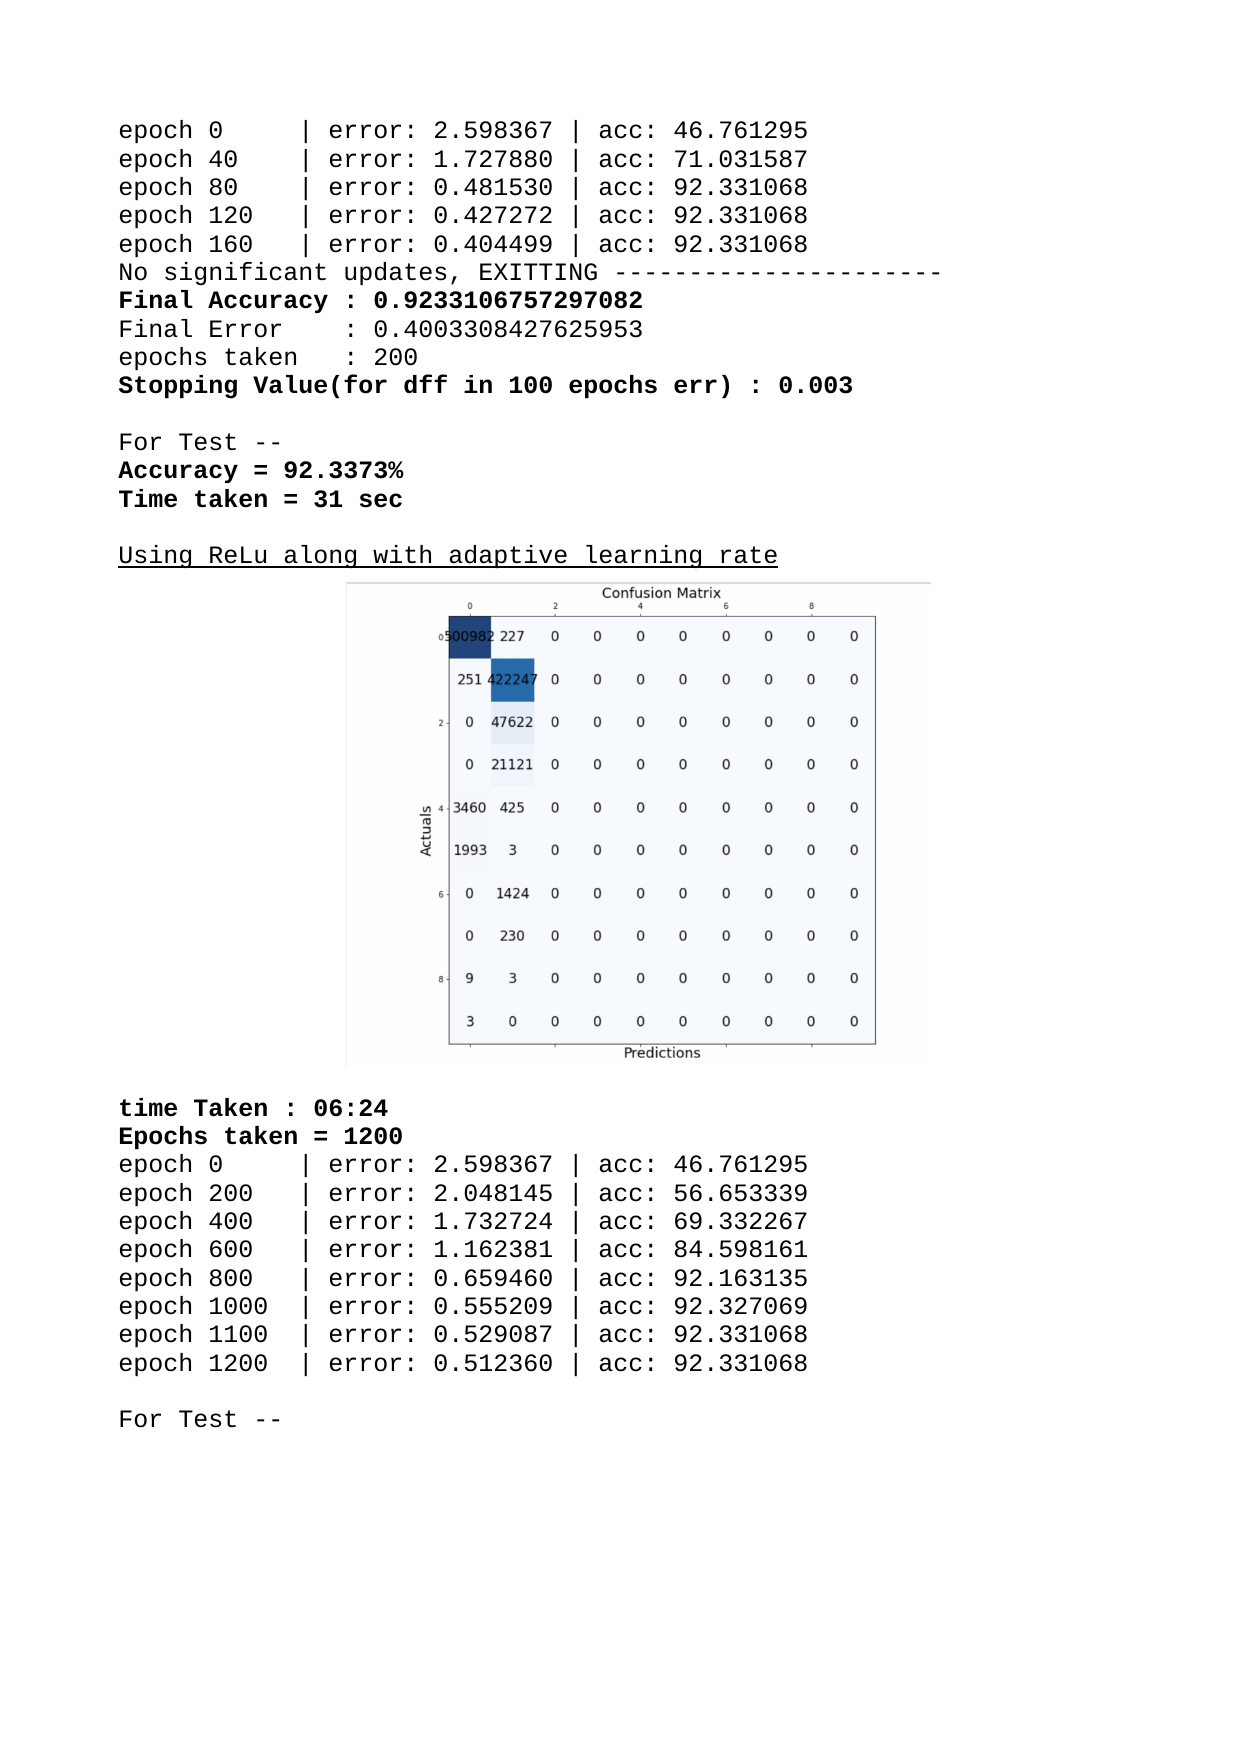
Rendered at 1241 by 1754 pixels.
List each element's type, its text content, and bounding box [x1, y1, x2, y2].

text epoch 1100 | error: 0.529087 | acc: 92.331068 [118, 1322, 1122, 1350]
text For Test -- [118, 430, 1122, 458]
text epoch 0 | error: 2.598367 | acc: 46.761295 [118, 118, 1122, 146]
text No significant updates, EXITTING ---------------------- [118, 260, 1122, 288]
text Accuracy = 92.3373% [118, 458, 1122, 486]
text Time taken = 31 sec [118, 486, 1122, 515]
text epoch 800 | error: 0.659460 | acc: 92.163135 [118, 1265, 1122, 1293]
text epoch 40 | error: 1.727880 | acc: 71.031587 [118, 146, 1122, 175]
text epoch 1200 | error: 0.512360 | acc: 92.331068 [118, 1350, 1122, 1378]
text Final Error : 0.4003308427625953 [118, 316, 1122, 345]
text Stopping Value(for dff in 100 epochs err) : 0.003 [118, 373, 1122, 401]
text epoch 160 | error: 0.404499 | acc: 92.331068 [118, 231, 1122, 260]
text epoch 600 | error: 1.162381 | acc: 84.598161 [118, 1237, 1122, 1265]
picture [420, 581, 932, 1067]
text Final Accuracy : 0.9233106757297082 [118, 288, 1122, 316]
text epochs taken : 200 [118, 345, 1122, 373]
text epoch 80 | error: 0.481530 | acc: 92.331068 [118, 175, 1122, 203]
text epoch 0 | error: 2.598367 | acc: 46.761295 [118, 1152, 1122, 1180]
text epoch 120 | error: 0.427272 | acc: 92.331068 [118, 203, 1122, 231]
text time Taken : 06:24 [118, 1095, 1122, 1123]
text Epochs taken = 1200 [118, 1123, 1122, 1152]
text For Test -- [118, 1407, 1122, 1435]
text epoch 200 | error: 2.048145 | acc: 56.653339 [118, 1180, 1122, 1208]
text epoch 1000 | error: 0.555209 | acc: 92.327069 [118, 1293, 1122, 1322]
text Using ReLu along with adaptive learning rate [118, 543, 1122, 571]
text epoch 400 | error: 1.732724 | acc: 69.332267 [118, 1208, 1122, 1237]
